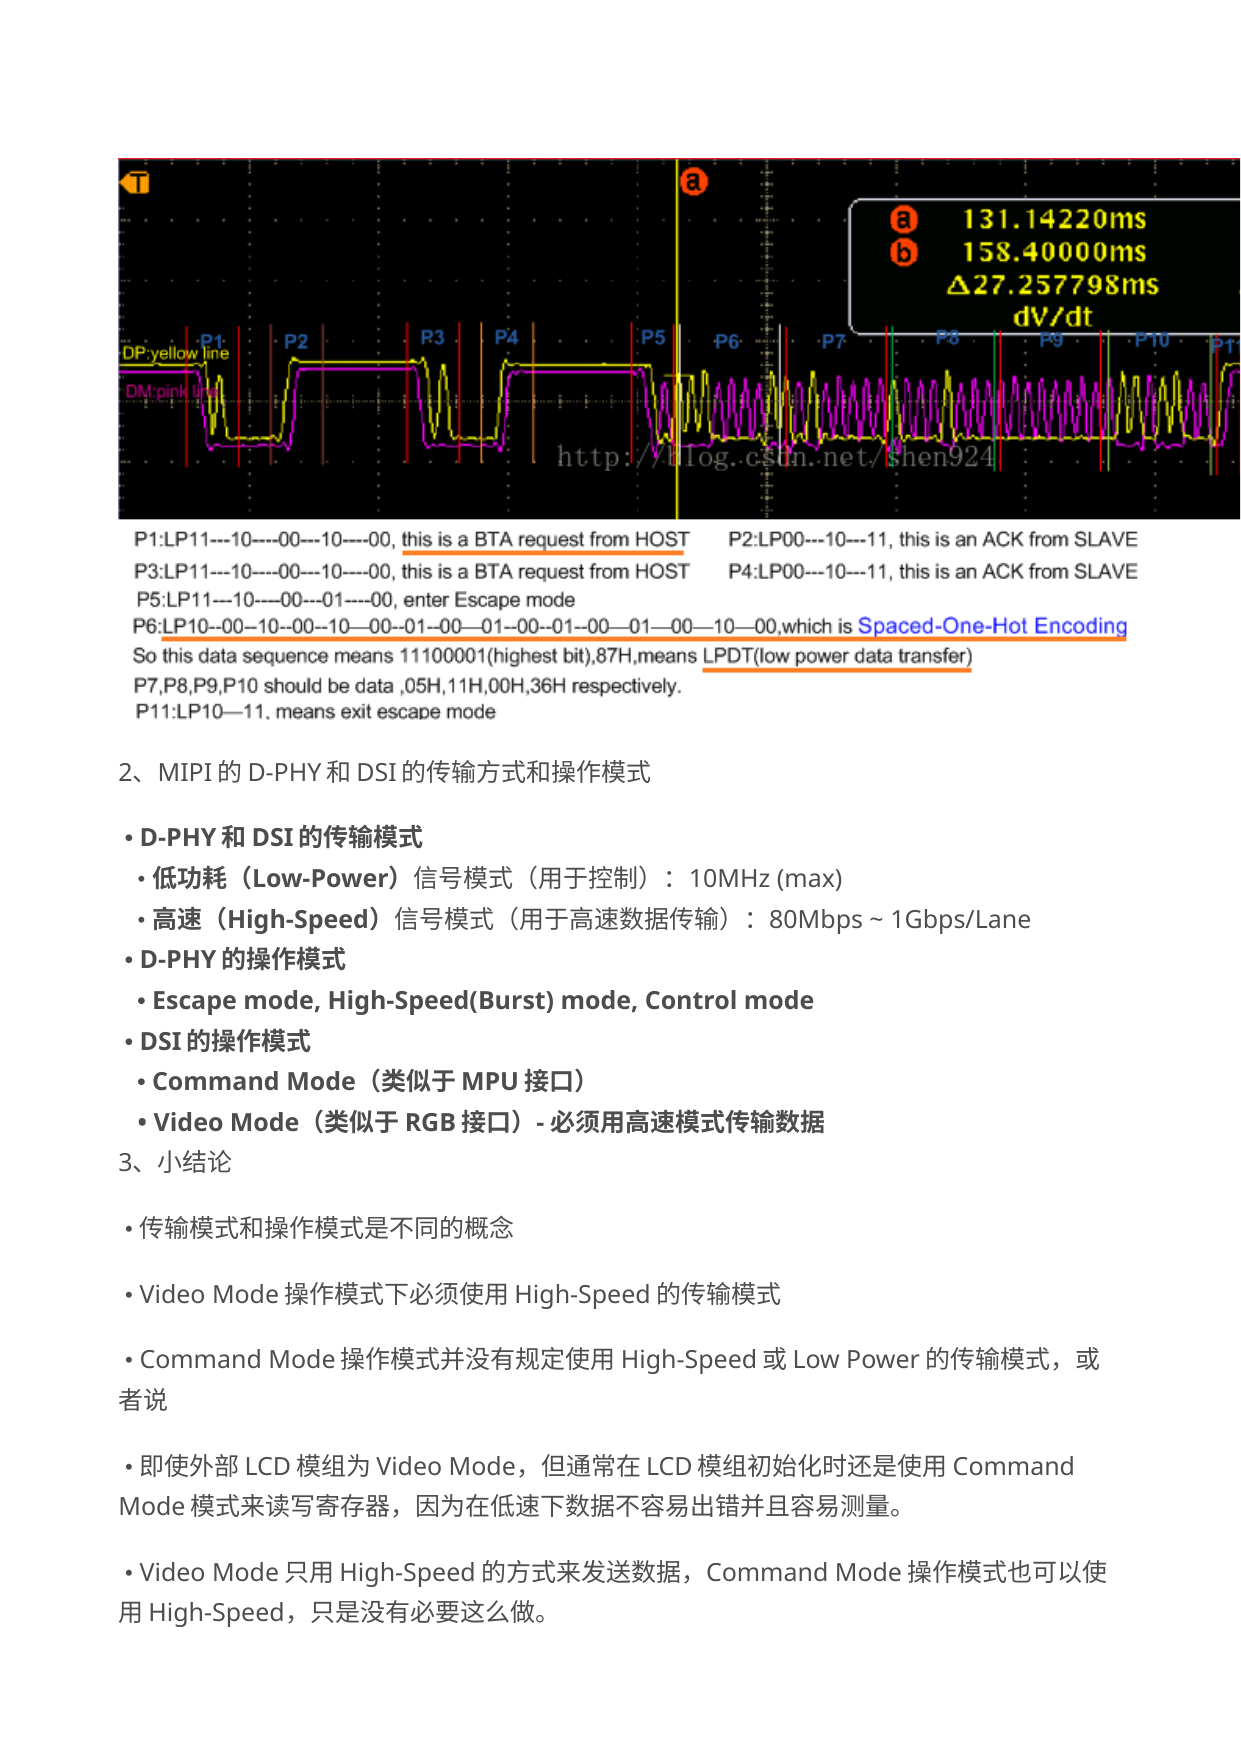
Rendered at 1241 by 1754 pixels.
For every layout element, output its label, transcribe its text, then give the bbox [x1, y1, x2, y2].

text • 传输模式和操作模式是不同的概念 [118, 1204, 1122, 1245]
text • 即使外部LCD模组为Video Mode，但通常在LCD模组初始化时还是使用Command Mode模式来读写寄存器，因为在低速下数据不容易出错并且容易测量。 [118, 1442, 1122, 1523]
text • Escape mode, High-Speed(Burst) mode, Control mode [118, 976, 1122, 1017]
text • Command Mode操作模式并没有规定使用High-Speed或Low Power的传输模式，或者说 [118, 1335, 1122, 1417]
text • DSI的操作模式 [118, 1017, 1122, 1057]
text • Video Mode只用High-Speed的方式来发送数据，Command Mode操作模式也可以使用High-Speed，只是没有必要这么做。 [118, 1548, 1122, 1629]
text • Video Mode操作模式下必须使用High-Speed的传输模式 [118, 1270, 1122, 1310]
text 2、MIPI的D-PHY和DSI的传输方式和操作模式 [118, 748, 1122, 788]
text • 低功耗（Low-Power）信号模式（用于控制）：10MHz (max) [118, 854, 1122, 895]
text • Command Mode（类似于MPU接口） • Video Mode（类似于RGB接口）- 必须用高速模式传输数据 [118, 1057, 1122, 1138]
text 3、小结论 [118, 1138, 1122, 1179]
text • 高速（High-Speed）信号模式（用于高速数据传输）：80Mbps ~ 1Gbps/Lane [118, 895, 1122, 935]
text • D-PHY的操作模式 [118, 935, 1122, 976]
text • D-PHY和DSI的传输模式 [118, 813, 1122, 854]
picture [118, 158, 1241, 723]
